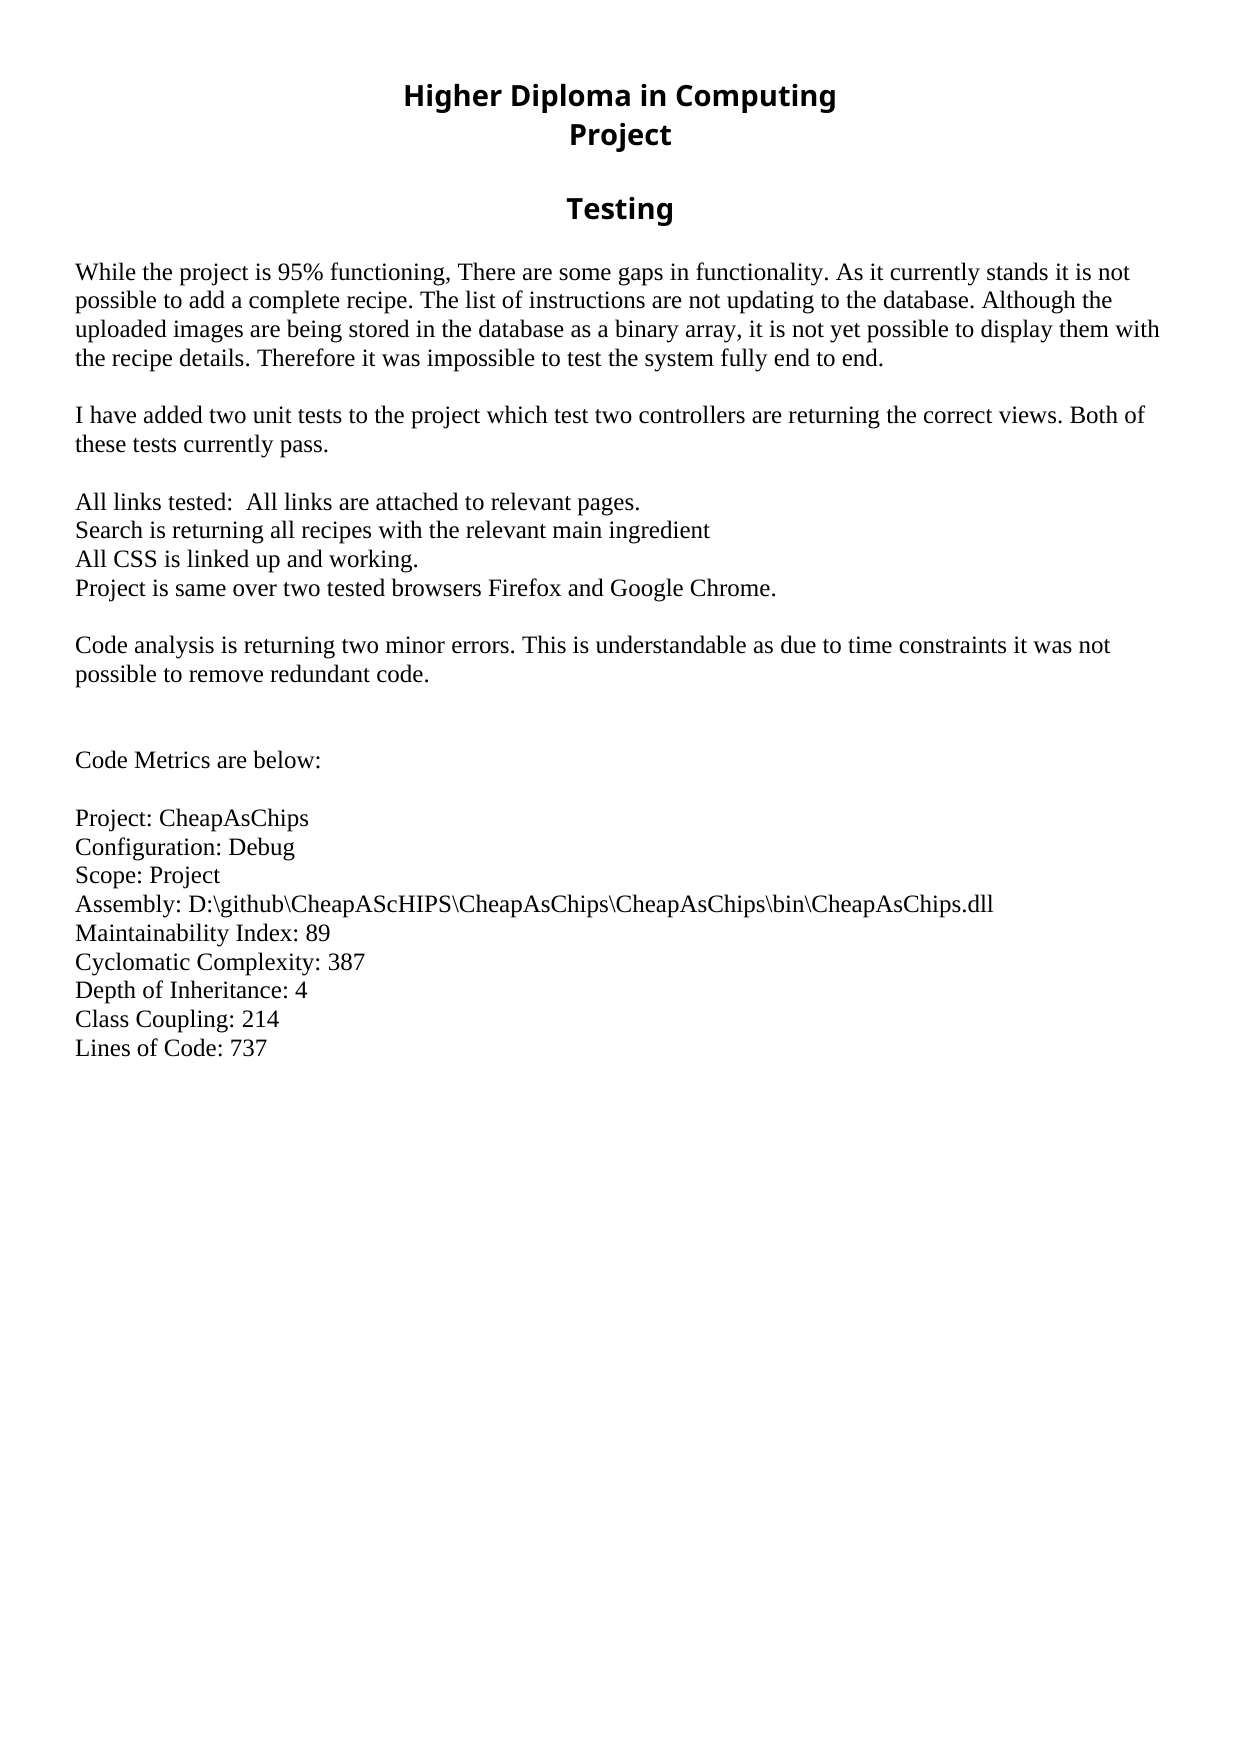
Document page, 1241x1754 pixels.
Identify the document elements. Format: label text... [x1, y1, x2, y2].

text Code Metrics are below: [75, 746, 1165, 774]
text All CSS is linked up and working. [75, 544, 1165, 573]
title Project [75, 115, 1165, 154]
text All links tested: All links are attached to relevant pages. [75, 487, 1165, 516]
text Code analysis is returning two minor errors. This is understandable as due to time constraints it was not possible to remove redundant code. [75, 631, 1165, 688]
text Cyclomatic Complexity: 387 [75, 947, 1165, 976]
text Class Coupling: 214 [75, 1004, 1165, 1033]
text Assembly: D:\github\CheapAScHIPS\CheapAsChips\CheapAsChips\bin\CheapAsChips.dll [75, 889, 1165, 918]
text Lines of Code: 737 [75, 1033, 1165, 1062]
text I have added two unit tests to the project which test two controllers are returning the correct views. Both of these tests currently pass. [75, 401, 1165, 458]
title Higher Diploma in Computing [75, 75, 1165, 115]
text Testing [75, 188, 1165, 228]
text Project is same over two tested browsers Firefox and Google Chrome. [75, 573, 1165, 602]
text While the project is 95% functioning, There are some gaps in functionality. As it currently stands it is not possible to add a complete recipe. The list of instructions are not updating to the database. Although the uploaded images are being stored in the database as a binary array, it is not yet possible to display them with the recipe details. Therefore it was impossible to test the system fully end to end. [75, 257, 1165, 372]
text Project: CheapAsChips [75, 803, 1165, 832]
text Maintainability Index: 89 [75, 918, 1165, 947]
text Search is returning all recipes with the relevant main ingredient [75, 516, 1165, 544]
text Configuration: Debug [75, 832, 1165, 861]
text Scope: Project [75, 861, 1165, 889]
text Depth of Inheritance: 4 [75, 976, 1165, 1004]
